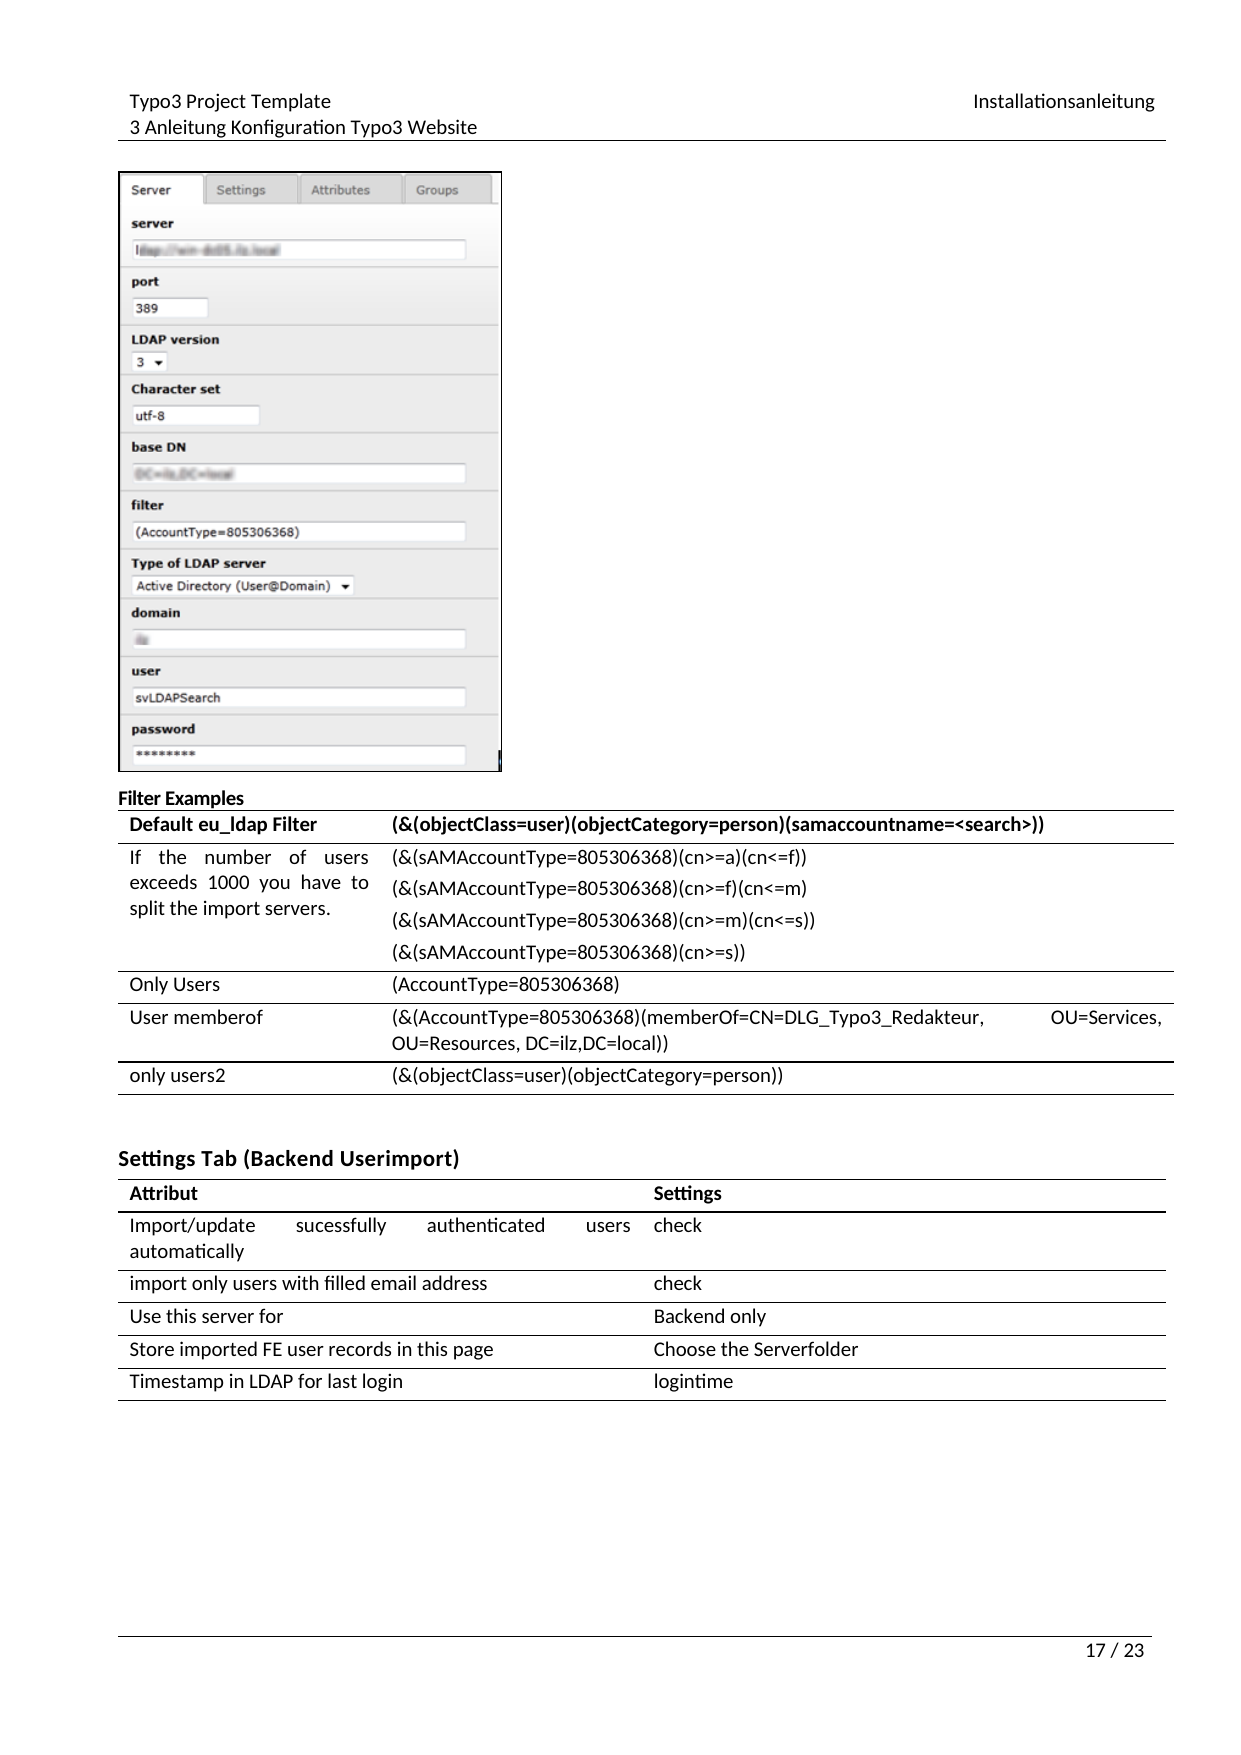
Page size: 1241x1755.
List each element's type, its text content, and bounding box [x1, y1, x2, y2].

table_cell Use this server for [118, 1303, 642, 1335]
table_header Settings [642, 1180, 1166, 1211]
table_header Default eu_ldap Filter [118, 811, 380, 843]
table_cell logintime [642, 1369, 1166, 1400]
table_cell Choose the Serverfolder [642, 1336, 1166, 1368]
table_cell (&(objectClass=user)(objectCategory=person)) [380, 1063, 1174, 1094]
table_cell (AccountType=805306368) [380, 972, 1174, 1003]
subtitle Filter Examples [118, 785, 1152, 810]
table_cell Import/update sucessfully authenticated users automatically [118, 1213, 642, 1269]
table_cell If the number of users exceeds 1000 you have to split the import servers. [118, 844, 380, 971]
table_cell check [642, 1213, 1166, 1269]
table_cell Only Users [118, 972, 380, 1003]
table_cell only users2 [118, 1063, 380, 1094]
table_cell Store imported FE user records in this page [118, 1336, 642, 1368]
table_cell (&(AccountType=805306368)(memberOf=CN=DLG_Typo3_Redakteur, OU=Services, OU=Resources, DC=ilz,DC=local)) [380, 1004, 1174, 1061]
subtitle Settings Tab (Backend Userimport) [118, 1144, 1152, 1172]
table_cell User memberof [118, 1004, 380, 1061]
table_cell Timestamp in LDAP for last login [118, 1369, 642, 1400]
table_header Attribut [118, 1180, 642, 1211]
table_cell (&(sAMAccountType=805306368)(cn>=a)(cn<=f)) (&(sAMAccountType=805306368)(cn>=f)(cn<=m) (&(sAMAccountType=805306368)(cn>=m)(cn<=s)) (&(sAMAccountType=805306368)(cn>=s)) [380, 844, 1174, 971]
table_cell check [642, 1271, 1166, 1302]
table_cell Backend only [642, 1303, 1166, 1335]
table_header (&(objectClass=user)(objectCategory=person)(samaccountname=<search>)) [380, 811, 1174, 843]
table_cell import only users with filled email address [118, 1271, 642, 1302]
